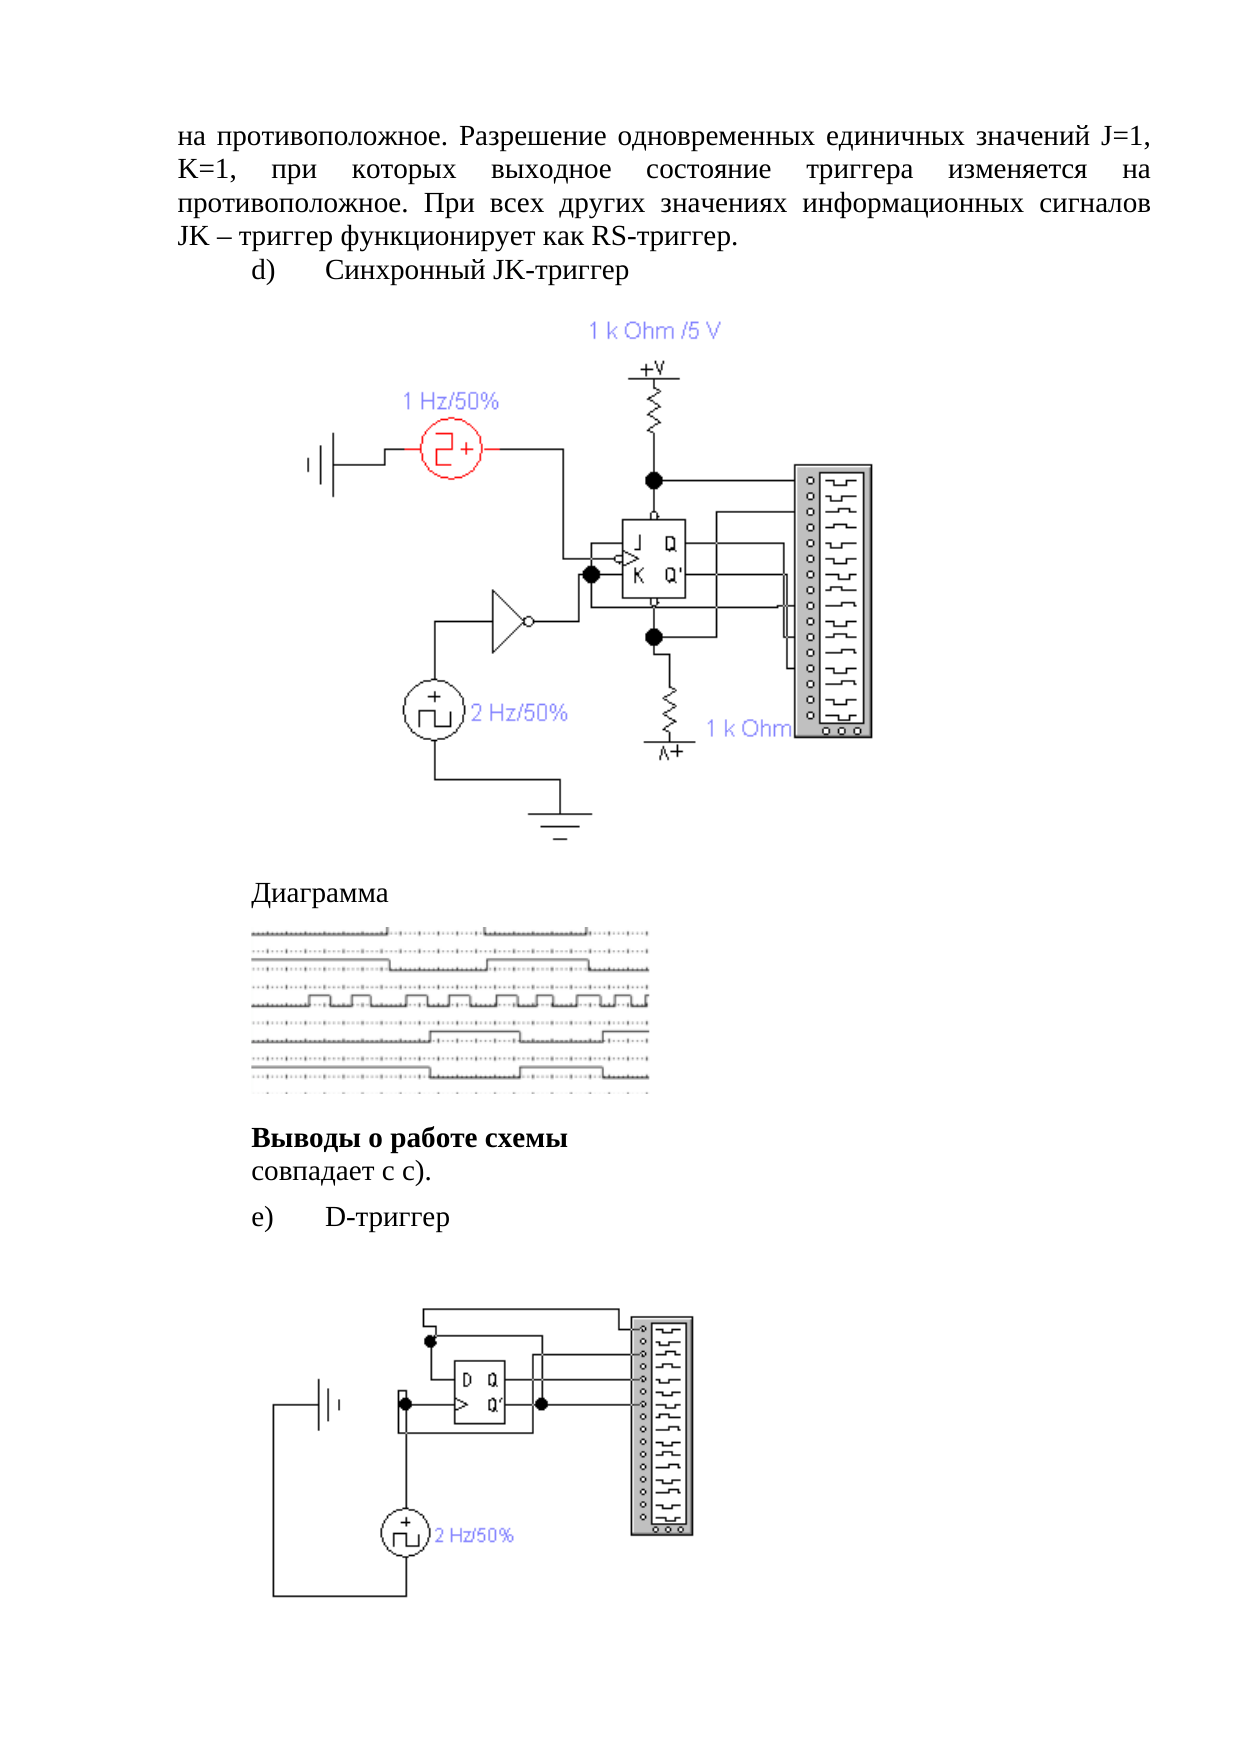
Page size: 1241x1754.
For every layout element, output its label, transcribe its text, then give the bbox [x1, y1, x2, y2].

list Выводы о работе схемы [177, 1120, 1152, 1153]
list совпадает с с). [177, 1153, 1152, 1187]
picture [256, 300, 932, 859]
subtitle D-триггер [177, 1199, 1152, 1233]
picture [250, 927, 650, 1094]
picture [251, 1271, 731, 1624]
list Синхронный JK-триггер [177, 252, 1152, 286]
subtitle Диаграмма [251, 303, 1152, 909]
subtitle на противоположное. Разрешение одновременных единичных значений J=1, K=1, при которых выходное состояние триггера изменяется на противоположное. При всех других значениях информационных сигналов JK – триггер функционирует как RS-триггер. [177, 118, 1152, 252]
